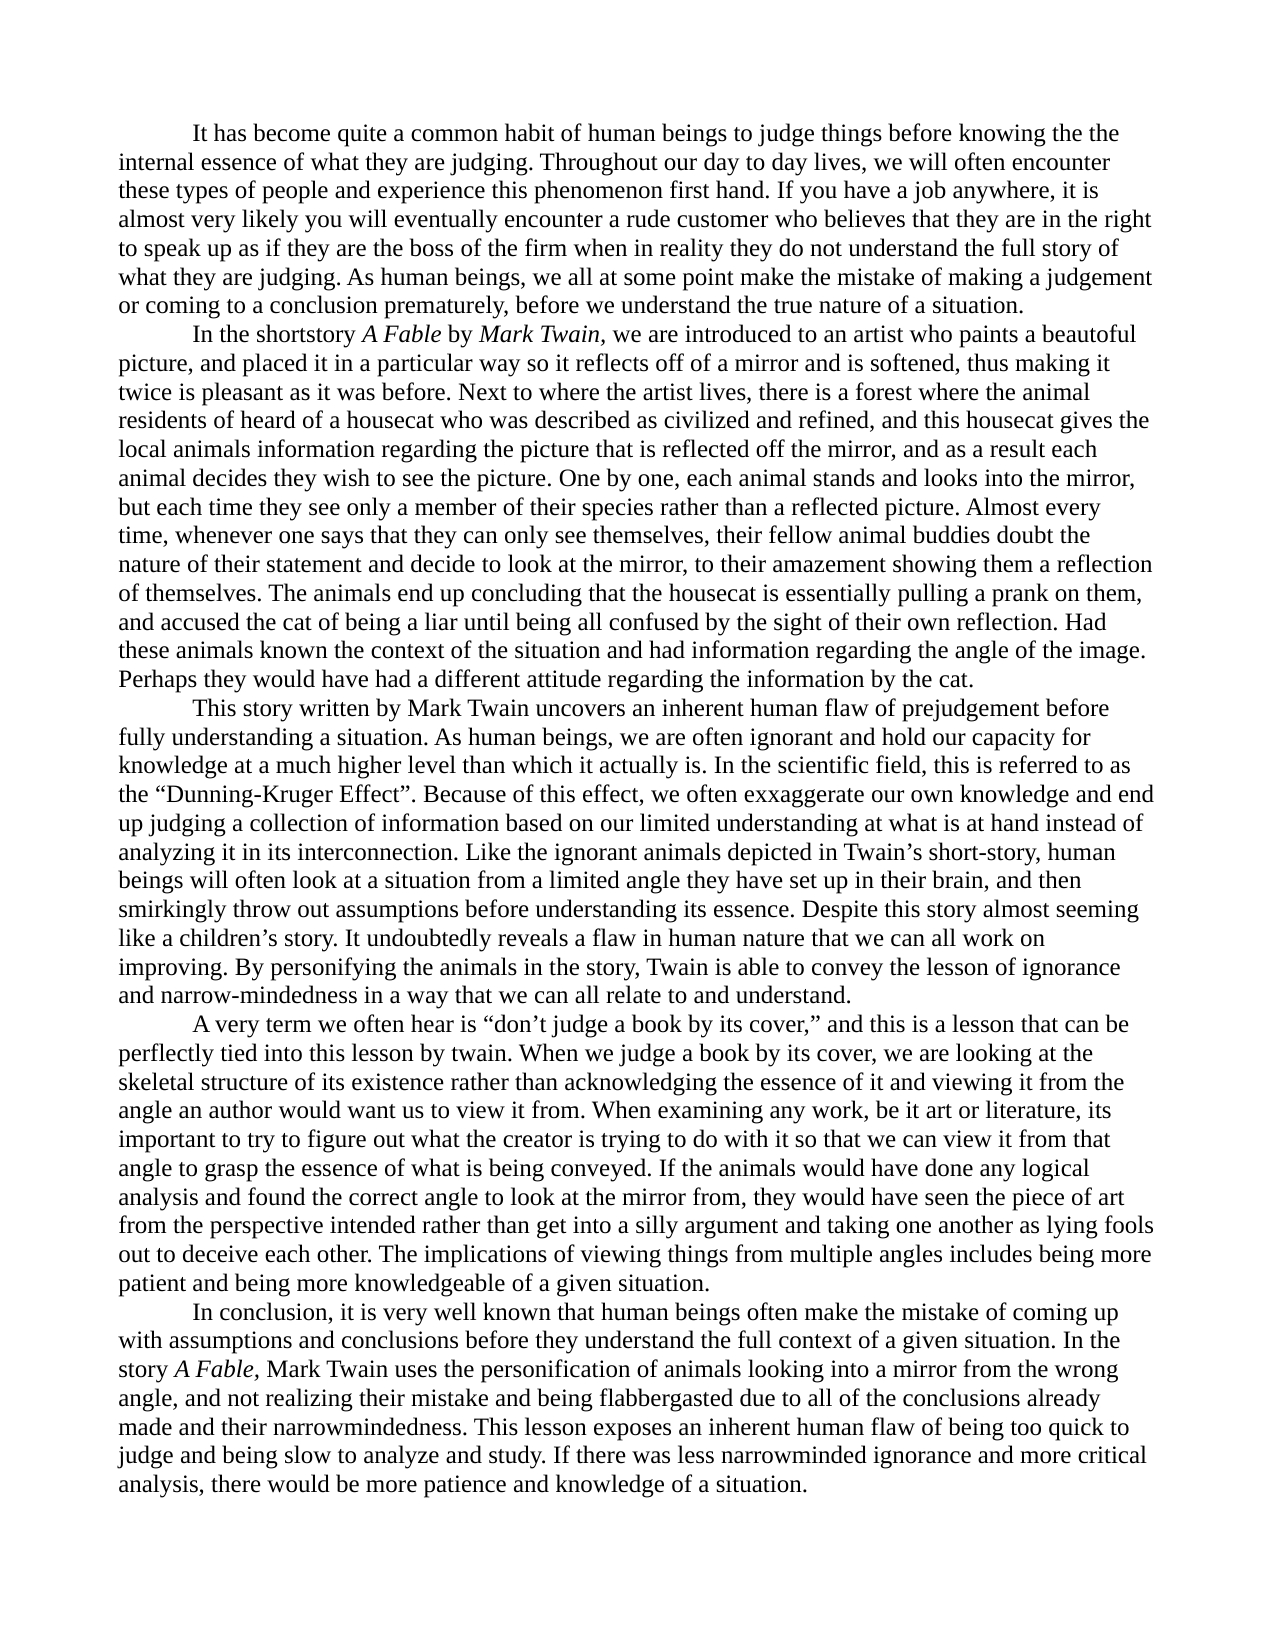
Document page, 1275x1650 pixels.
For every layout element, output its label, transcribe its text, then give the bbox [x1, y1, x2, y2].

text In conclusion, it is very well known that human beings often make the mistake of coming up with assumptions and conclusions before they understand the full context of a given situation. In the story A Fable, Mark Twain uses the personification of animals looking into a mirror from the wrong angle, and not realizing their mistake and being flabbergasted due to all of the conclusions already made and their narrowmindedness. This lesson exposes an inherent human flaw of being too quick to judge and being slow to analyze and study. If there was less narrowminded ignorance and more critical analysis, there would be more patience and knowledge of a situation. [118, 1297, 1157, 1498]
text A very term we often hear is “don’t judge a book by its cover,” and this is a lesson that can be perflectly tied into this lesson by twain. When we judge a book by its cover, we are looking at the skeletal structure of its existence rather than acknowledging the essence of it and viewing it from the angle an author would want us to view it from. When examining any work, be it art or literature, its important to try to figure out what the creator is trying to do with it so that we can view it from that angle to grasp the essence of what is being conveyed. If the animals would have done any logical analysis and found the correct angle to look at the mirror from, they would have seen the piece of art from the perspective intended rather than get into a silly argument and taking one another as lying fools out to deceive each other. The implications of viewing things from multiple angles includes being more patient and being more knowledgeable of a given situation. [118, 1009, 1157, 1297]
text This story written by Mark Twain uncovers an inherent human flaw of prejudgement before fully understanding a situation. As human beings, we are often ignorant and hold our capacity for knowledge at a much higher level than which it actually is. In the scientific field, this is referred to as the “Dunning-Kruger Effect”. Because of this effect, we often exxaggerate our own knowledge and end up judging a collection of information based on our limited understanding at what is at hand instead of analyzing it in its interconnection. Like the ignorant animals depicted in Twain’s short-story, human beings will often look at a situation from a limited angle they have set up in their brain, and then smirkingly throw out assumptions before understanding its essence. Despite this story almost seeming like a children’s story. It undoubtedly reveals a flaw in human nature that we can all work on improving. By personifying the animals in the story, Twain is able to convey the lesson of ignorance and narrow-mindedness in a way that we can all relate to and understand. [118, 693, 1157, 1009]
text It has become quite a common habit of human beings to judge things before knowing the the internal essence of what they are judging. Throughout our day to day lives, we will often encounter these types of people and experience this phenomenon first hand. If you have a job anywhere, it is almost very likely you will eventually encounter a rude customer who believes that they are in the right to speak up as if they are the boss of the firm when in reality they do not understand the full story of what they are judging. As human beings, we all at some point make the mistake of making a judgement or coming to a conclusion prematurely, before we understand the true nature of a situation. [118, 118, 1157, 319]
text In the shortstory A Fable by Mark Twain, we are introduced to an artist who paints a beautoful picture, and placed it in a particular way so it reflects off of a mirror and is softened, thus making it twice is pleasant as it was before. Next to where the artist lives, there is a forest where the animal residents of heard of a housecat who was described as civilized and refined, and this housecat gives the local animals information regarding the picture that is reflected off the mirror, and as a result each animal decides they wish to see the picture. One by one, each animal stands and looks into the mirror, but each time they see only a member of their species rather than a reflected picture. Almost every time, whenever one says that they can only see themselves, their fellow animal buddies doubt the nature of their statement and decide to look at the mirror, to their amazement showing them a reflection of themselves. The animals end up concluding that the housecat is essentially ­pulling a prank on them, and accused the cat of being a liar until being all confused by the sight of their own reflection. Had these animals known the context of the situation and had information regarding th­e angle of the image. Perhaps they would have had a different attitude regarding the information by the cat. [118, 319, 1157, 693]
